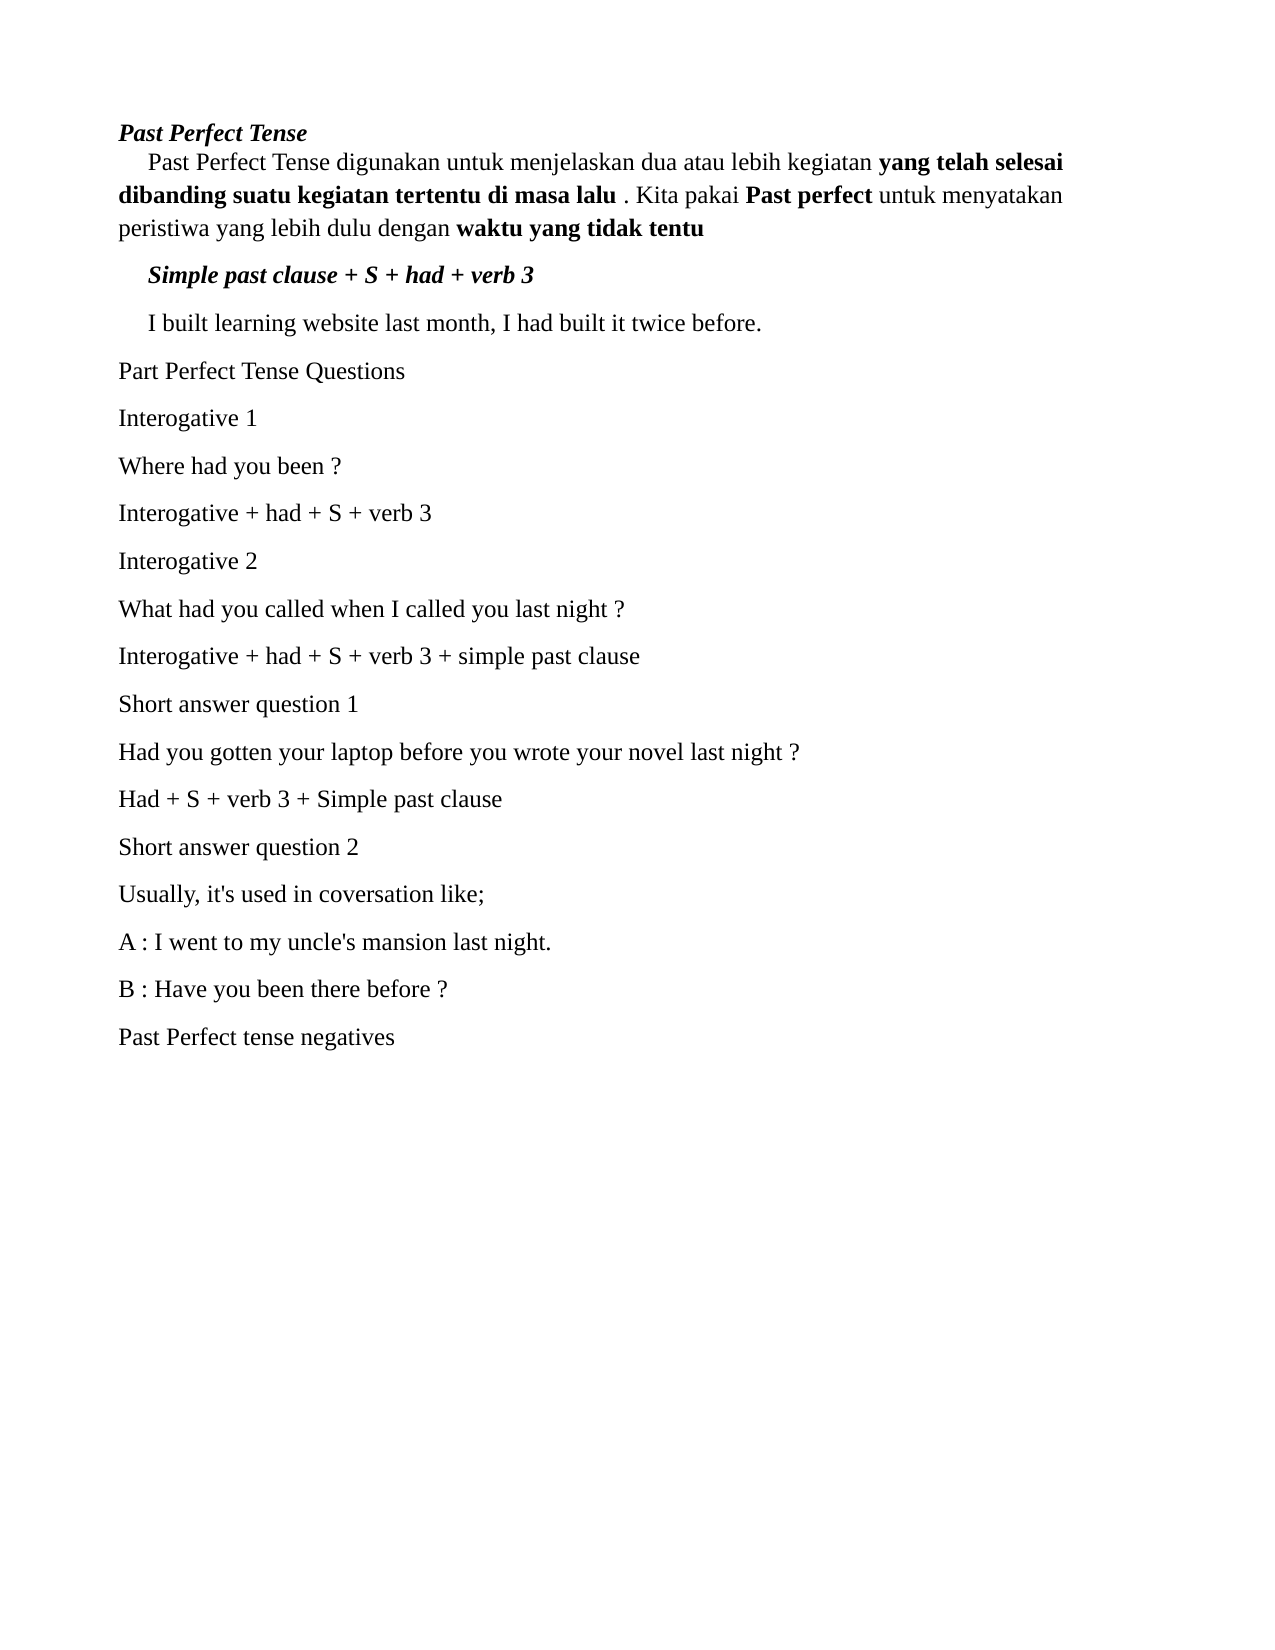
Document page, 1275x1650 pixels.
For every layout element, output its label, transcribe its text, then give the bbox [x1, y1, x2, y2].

text B : Have you been there before ? [118, 974, 1157, 1003]
text Short answer question 1 [118, 689, 1157, 718]
text Interogative + had + S + verb 3 + simple past clause [118, 641, 1157, 670]
text Part Perfect Tense Questions [118, 356, 1157, 384]
text Interogative 1 [118, 403, 1157, 432]
text Past Perfect Tense [118, 118, 1157, 147]
text Usually, it's used in coversation like; [118, 879, 1157, 908]
text Past Perfect Tense digunakan untuk menjelaskan dua atau lebih kegiatan yang telah selesai dibanding suatu kegiatan tertentu di masa lalu . Kita pakai Past perfect untuk menyatakan peristiwa yang lebih dulu dengan waktu yang tidak tentu [118, 147, 1157, 242]
text Had + S + verb 3 + Simple past clause [118, 784, 1157, 813]
text I built learning website last month, I had built it twice before. [118, 308, 1157, 337]
text Interogative + had + S + verb 3 [118, 498, 1157, 527]
text Interogative 2 [118, 546, 1157, 575]
text What had you called when I called you last night ? [118, 594, 1157, 622]
text Past Perfect tense negatives [118, 1022, 1157, 1051]
text Simple past clause + S + had + verb 3 [118, 261, 1157, 289]
text Short answer question 2 [118, 832, 1157, 861]
text Had you gotten your laptop before you wrote your novel last night ? [118, 737, 1157, 765]
text Where had you been ? [118, 451, 1157, 480]
text A : I went to my uncle's mansion last night. [118, 927, 1157, 956]
